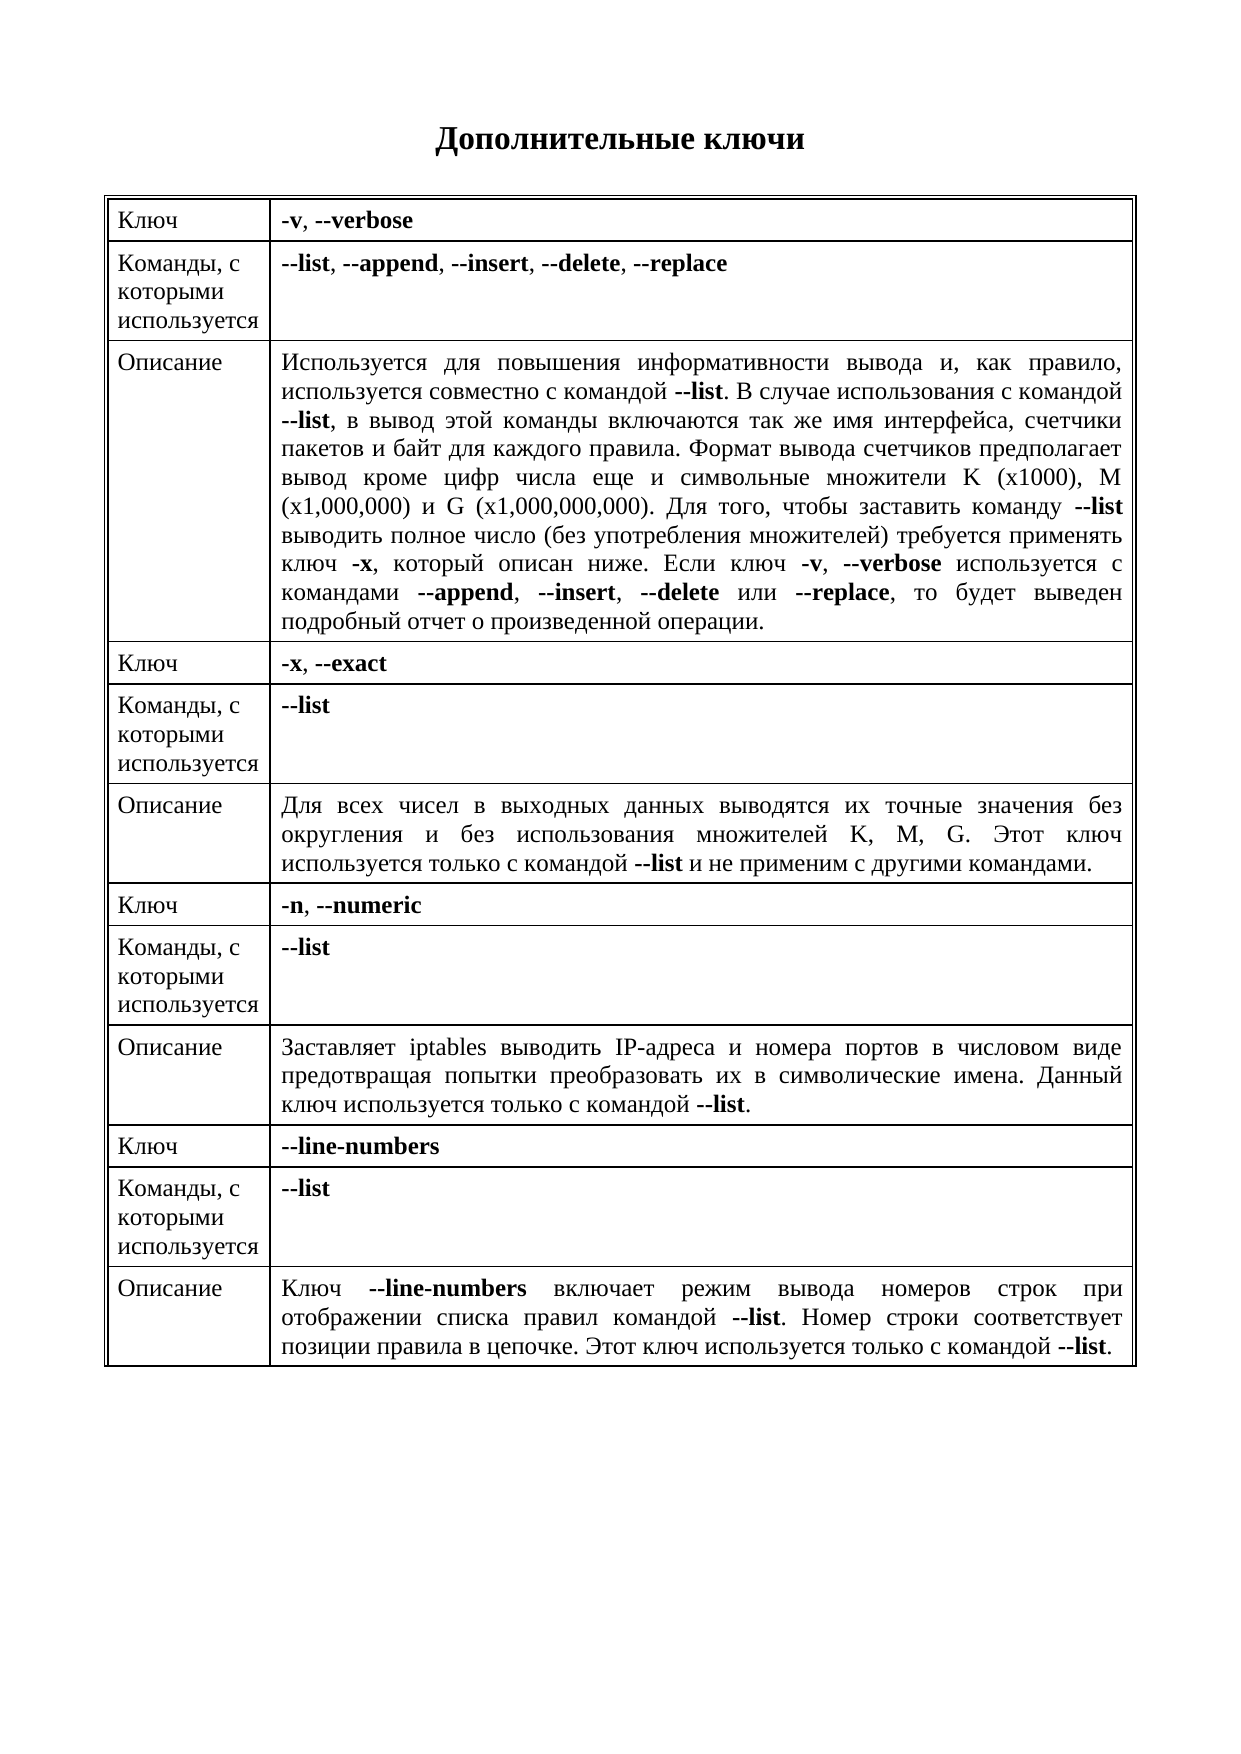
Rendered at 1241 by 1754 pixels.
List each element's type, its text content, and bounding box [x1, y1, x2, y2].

table_cell --list [271, 685, 1132, 783]
table_cell Описание [109, 1026, 269, 1124]
table_cell Ключ [109, 642, 269, 683]
table_cell Команды, с которыми используется [109, 926, 269, 1024]
table_cell Команды, с которыми используется [109, 242, 269, 340]
table_cell Ключ [109, 884, 269, 924]
table_cell Используется для повышения информативности вывода и, как правило, используется совместно с командой --list. В случае использования с командой --list, в вывод этой команды включаются так же имя интерфейса, счетчики пакетов и байт для каждого правила. Формат вывода счетчиков предполагает вывод кроме цифр числа еще и символьные множители K (x1000), M (x1,000,000) и G (x1,000,000,000). Для того, чтобы заставить команду --list выводить полное число (без употребления множителей) требуется применять ключ -x, который описан ниже. Если ключ -v, --verbose используется с командами --append, --insert, --delete или --replace, то будет выведен подробный отчет о произведенной операции. [271, 341, 1132, 641]
table_header Ключ [109, 200, 269, 240]
table_cell Для всех чисел в выходных данных выводятся их точные значения без округления и без использования множителей K, M, G. Этот ключ используется только с командой --list и не применим с другими командами. [271, 784, 1132, 882]
table_cell Заставляет iptables выводить IP-адреса и номера портов в числовом виде предотвращая попытки преобразовать их в символические имена. Данный ключ используется только с командой --list. [271, 1026, 1132, 1124]
table_cell Ключ --line-numbers включает режим вывода номеров строк при отображении списка правил командой --list. Номер строки соответствует позиции правила в цепочке. Этот ключ используется только с командой --list. [271, 1267, 1132, 1365]
text Дополнительные ключи [118, 118, 1122, 156]
table_cell Ключ [109, 1126, 269, 1166]
table_cell -x, --exact [271, 642, 1132, 683]
table_cell Команды, с которыми используется [109, 685, 269, 783]
table_cell Описание [109, 784, 269, 882]
table_cell Описание [109, 341, 269, 641]
table_header -v, --verbose [271, 200, 1132, 240]
table_cell Команды, с которыми используется [109, 1168, 269, 1266]
table_cell --line-numbers [271, 1126, 1132, 1166]
table_cell --list, --append, --insert, --delete, --replace [271, 242, 1132, 340]
table_cell -n, --numeric [271, 884, 1132, 924]
table_cell Описание [109, 1267, 269, 1365]
table_cell --list [271, 926, 1132, 1024]
table_cell --list [271, 1168, 1132, 1266]
